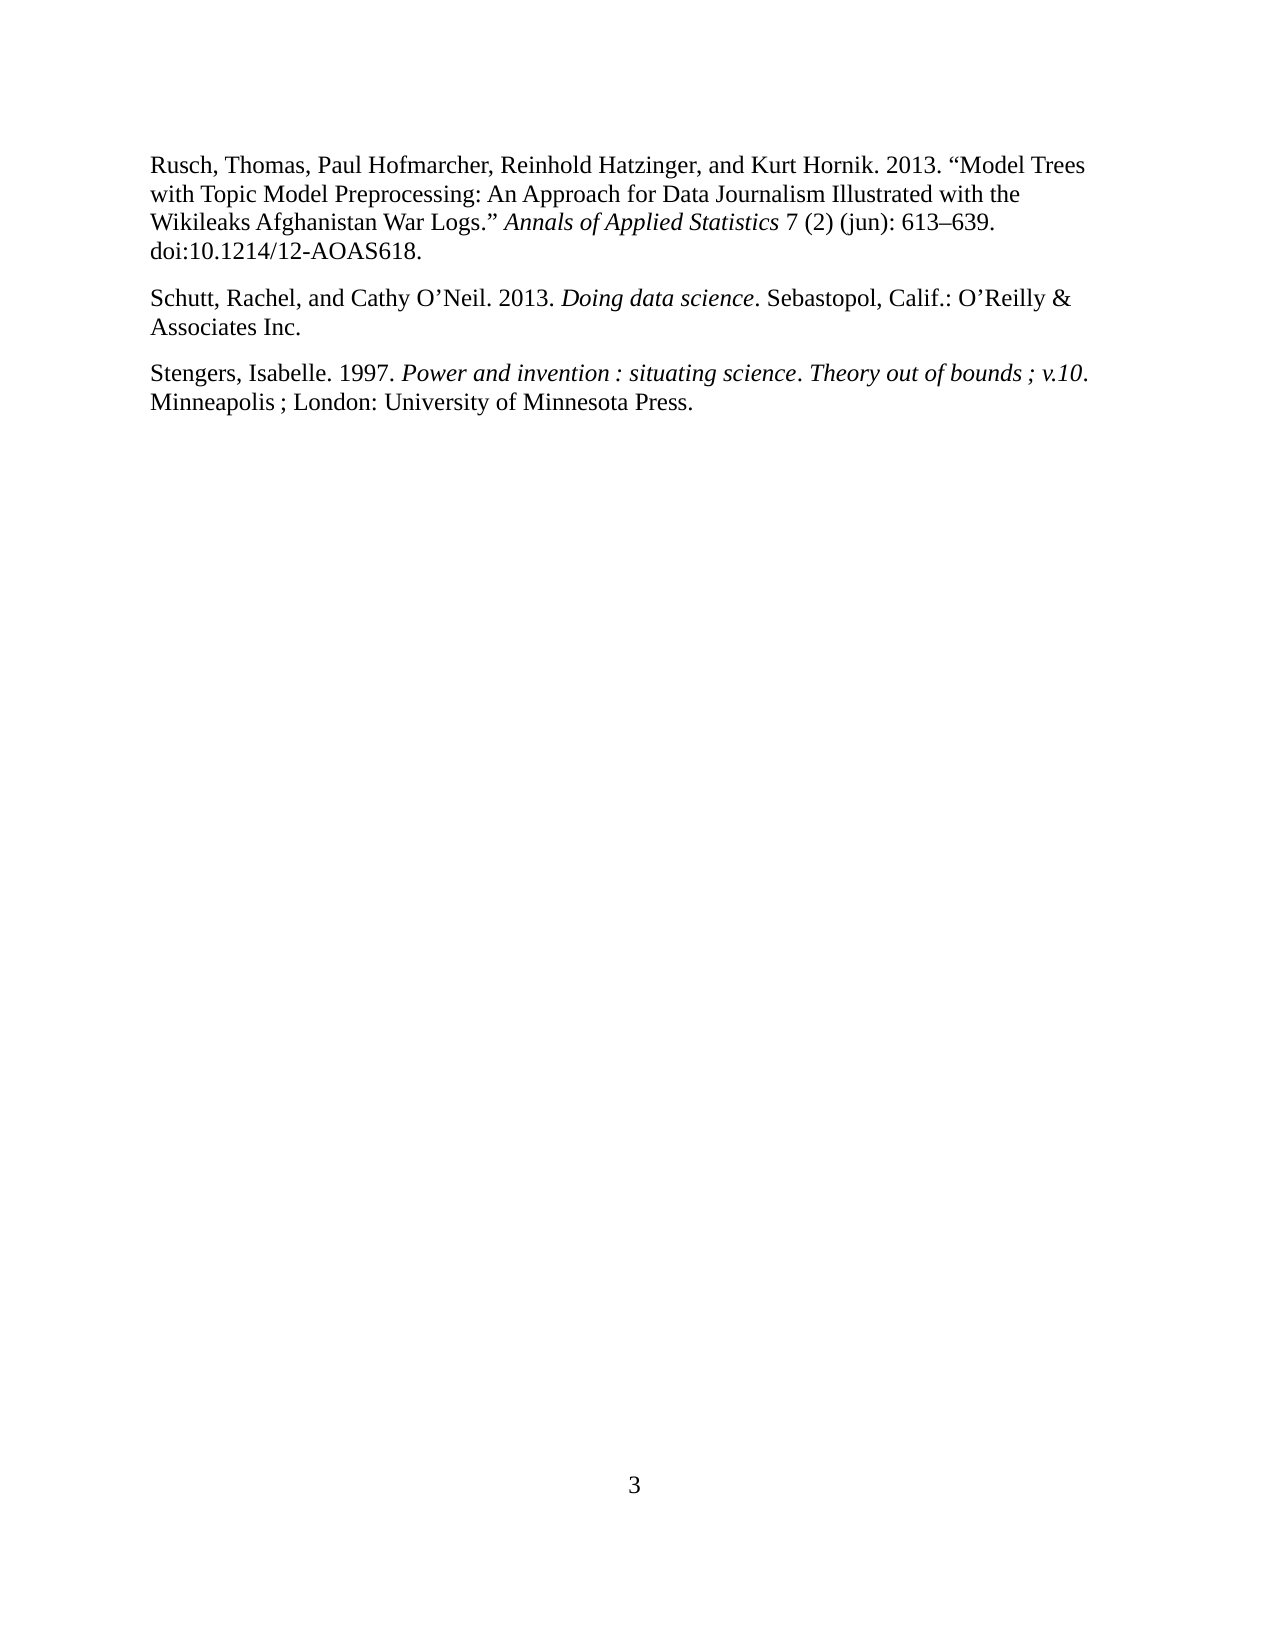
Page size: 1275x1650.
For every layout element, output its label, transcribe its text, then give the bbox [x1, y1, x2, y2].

text Schutt, Rachel, and Cathy O’Neil. 2013. Doing data science. Sebastopol, Calif.: O’Reilly & Associates Inc. [150, 283, 1125, 340]
text Stengers, Isabelle. 1997. Power and invention : situating science. Theory out of bounds ; v.10. Minneapolis ; London: University of Minnesota Press. [150, 358, 1125, 416]
text Rusch, Thomas, Paul Hofmarcher, Reinhold Hatzinger, and Kurt Hornik. 2013. “Model Trees with Topic Model Preprocessing: An Approach for Data Journalism Illustrated with the Wikileaks Afghanistan War Logs.” Annals of Applied Statistics 7 (2) (jun): 613–639. doi:10.1214/12-AOAS618. [150, 150, 1125, 265]
